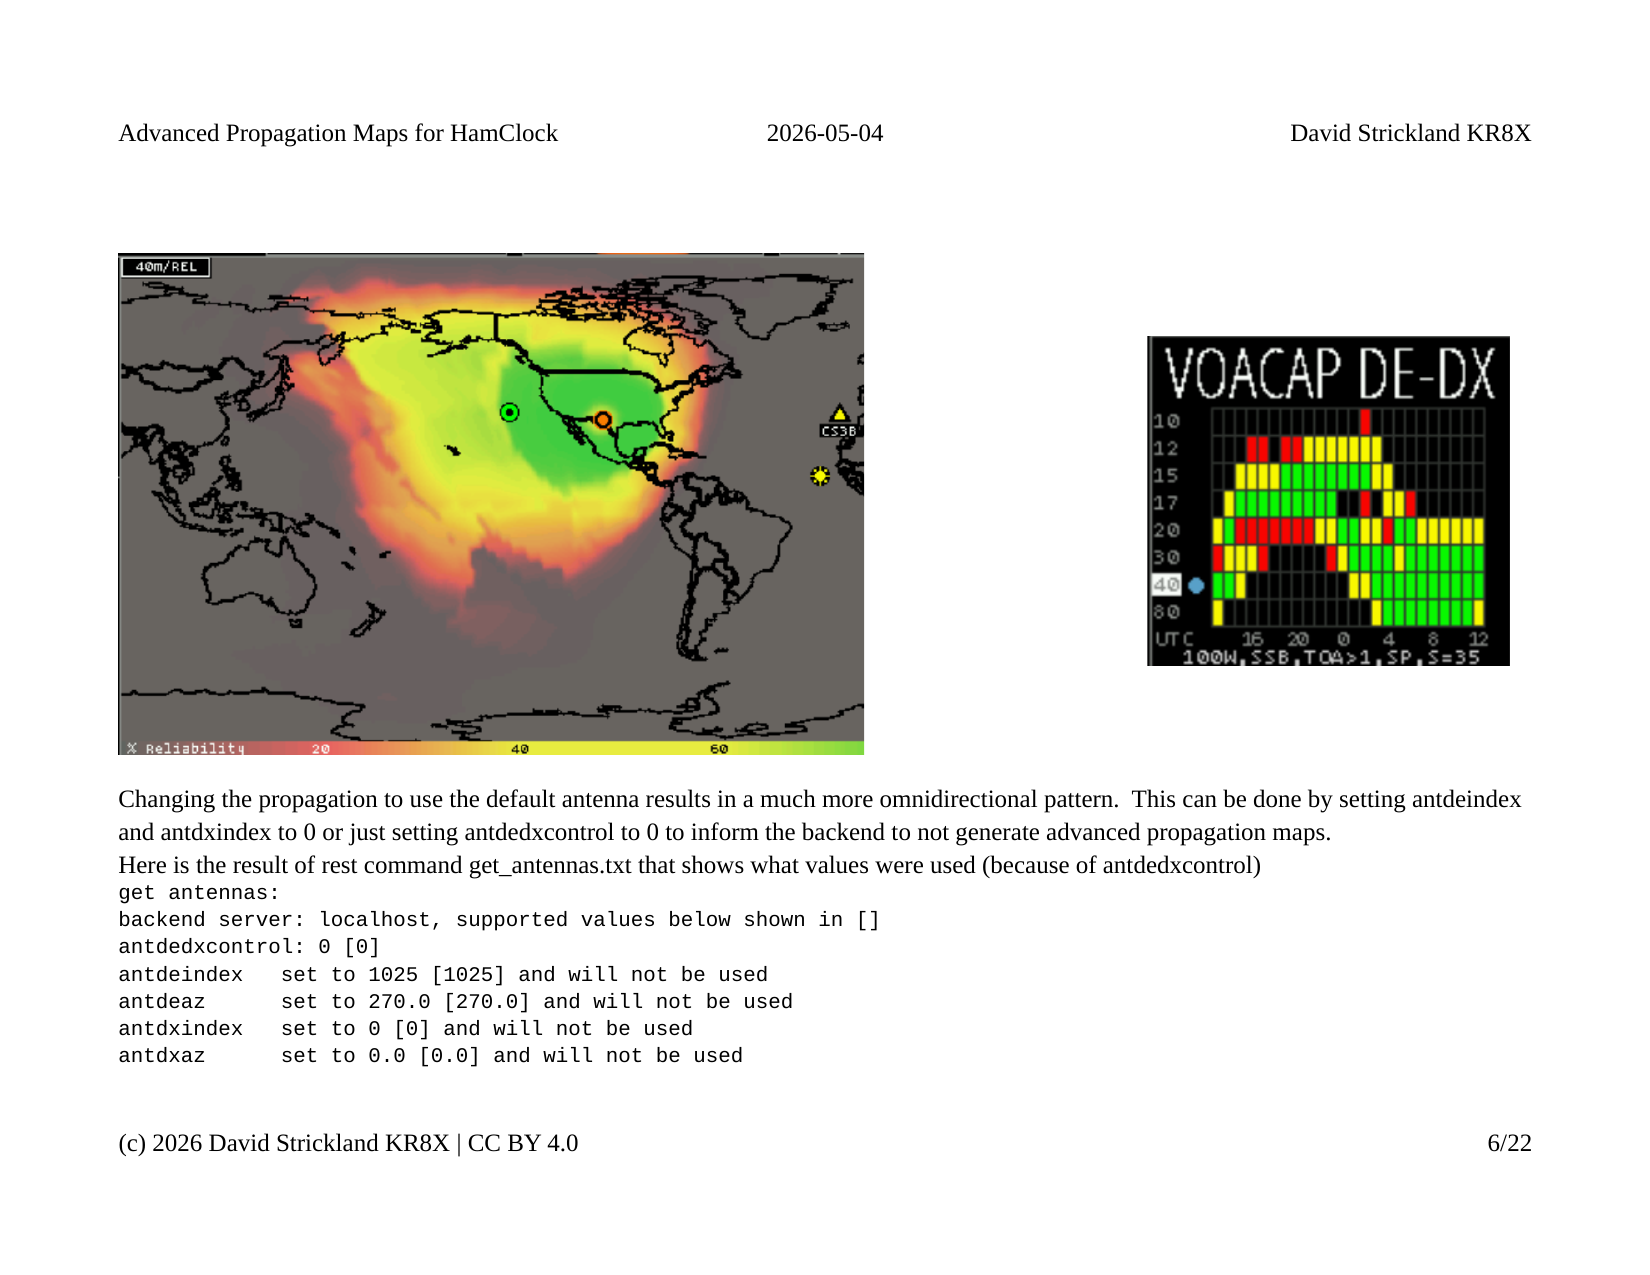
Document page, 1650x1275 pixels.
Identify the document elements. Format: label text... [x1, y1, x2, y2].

picture [1147, 336, 1510, 666]
picture [118, 253, 865, 755]
text Changing the propagation to use the default antenna results in a much more omnidirectional pattern. This can be done by setting antdeindex and antdxindex to 0 or just setting antdedxcontrol to 0 to inform the backend to not generate advanced propagation maps. Here is the result of rest command get_antennas.txt that shows what values were used (because of antdedxcontrol) get antennas: backend server: localhost, supported values below shown in [] antdedxcontrol: 0 [0] antdeindex set to 1025 [1025] and will not be used antdeaz set to 270.0 [270.0] and will not be used antdxindex set to 0 [0] and will not be used antdxaz set to 0.0 [0.0] and will not be used [118, 784, 1532, 1069]
